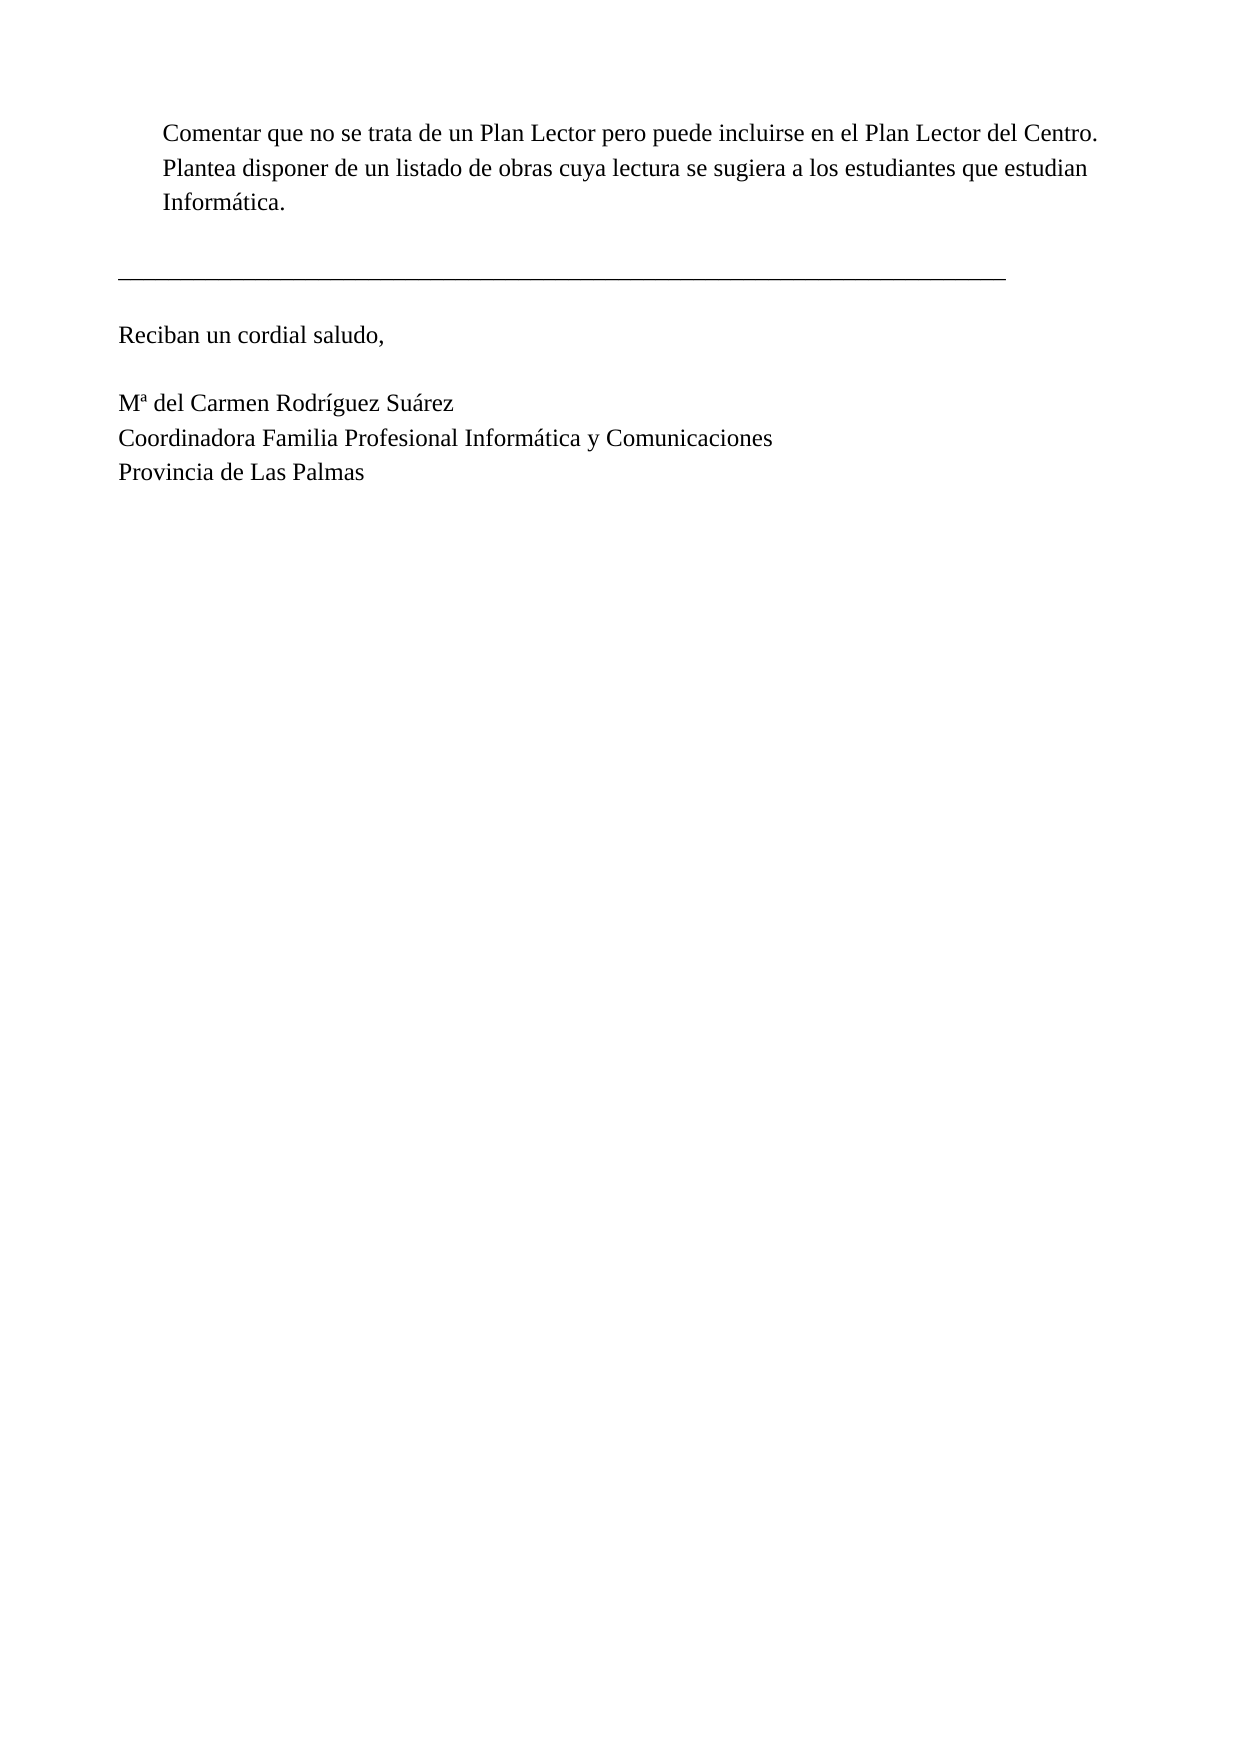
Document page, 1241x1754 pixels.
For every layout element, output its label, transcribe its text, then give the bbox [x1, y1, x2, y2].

text Coordinadora Familia Profesional Informática y Comunicaciones [118, 423, 1122, 451]
text Provincia de Las Palmas [118, 457, 1122, 486]
text Comentar que no se trata de un Plan Lector pero puede incluirse en el Plan Lector del Centro. Plantea disponer de un listado de obras cuya lectura se sugiera a los estudiantes que estudian Informática. [162, 118, 1122, 216]
text Mª del Carmen Rodríguez Suárez [118, 388, 1122, 417]
text Reciban un cordial saludo, [118, 321, 1122, 349]
text _______________________________________________________________________ [118, 254, 1122, 283]
